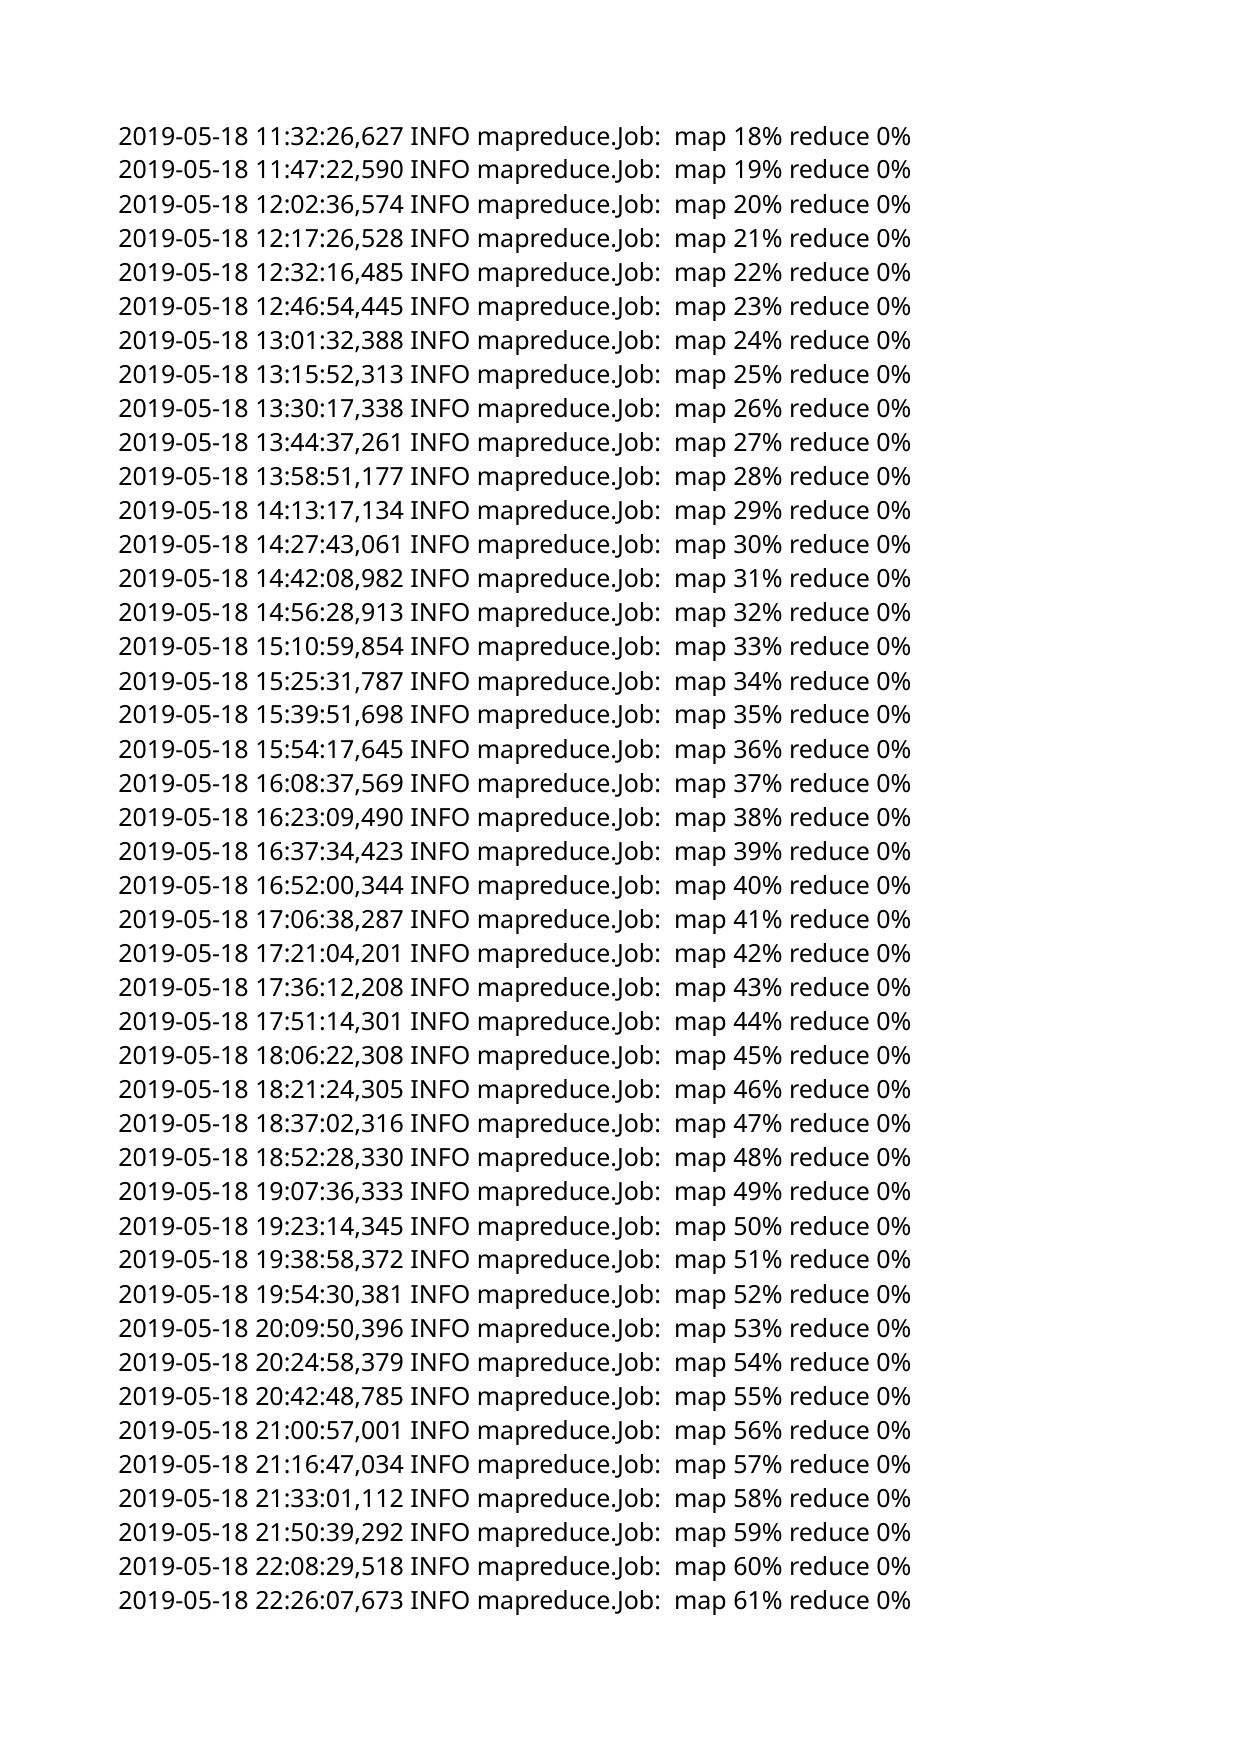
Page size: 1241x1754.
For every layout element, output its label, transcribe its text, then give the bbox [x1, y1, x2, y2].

text 2019-05-18 21:50:39,292 INFO mapreduce.Job: map 59% reduce 0% [118, 1515, 1122, 1549]
text 2019-05-18 16:37:34,423 INFO mapreduce.Job: map 39% reduce 0% [118, 833, 1122, 867]
text 2019-05-18 21:16:47,034 INFO mapreduce.Job: map 57% reduce 0% [118, 1447, 1122, 1481]
text 2019-05-18 13:44:37,261 INFO mapreduce.Job: map 27% reduce 0% [118, 425, 1122, 459]
text 2019-05-18 11:47:22,590 INFO mapreduce.Job: map 19% reduce 0% [118, 152, 1122, 186]
text 2019-05-18 22:08:29,518 INFO mapreduce.Job: map 60% reduce 0% [118, 1549, 1122, 1583]
text 2019-05-18 14:56:28,913 INFO mapreduce.Job: map 32% reduce 0% [118, 595, 1122, 629]
text 2019-05-18 19:38:58,372 INFO mapreduce.Job: map 51% reduce 0% [118, 1242, 1122, 1276]
text 2019-05-18 13:30:17,338 INFO mapreduce.Job: map 26% reduce 0% [118, 391, 1122, 425]
text 2019-05-18 14:42:08,982 INFO mapreduce.Job: map 31% reduce 0% [118, 561, 1122, 595]
text 2019-05-18 21:00:57,001 INFO mapreduce.Job: map 56% reduce 0% [118, 1412, 1122, 1447]
text 2019-05-18 19:54:30,381 INFO mapreduce.Job: map 52% reduce 0% [118, 1276, 1122, 1310]
text 2019-05-18 17:36:12,208 INFO mapreduce.Job: map 43% reduce 0% [118, 970, 1122, 1004]
text 2019-05-18 20:24:58,379 INFO mapreduce.Job: map 54% reduce 0% [118, 1344, 1122, 1378]
text 2019-05-18 11:32:26,627 INFO mapreduce.Job: map 18% reduce 0% [118, 118, 1122, 152]
text 2019-05-18 15:10:59,854 INFO mapreduce.Job: map 33% reduce 0% [118, 629, 1122, 663]
text 2019-05-18 17:06:38,287 INFO mapreduce.Job: map 41% reduce 0% [118, 902, 1122, 936]
text 2019-05-18 13:01:32,388 INFO mapreduce.Job: map 24% reduce 0% [118, 322, 1122, 357]
text 2019-05-18 12:17:26,528 INFO mapreduce.Job: map 21% reduce 0% [118, 220, 1122, 254]
text 2019-05-18 12:46:54,445 INFO mapreduce.Job: map 23% reduce 0% [118, 288, 1122, 322]
text 2019-05-18 20:09:50,396 INFO mapreduce.Job: map 53% reduce 0% [118, 1310, 1122, 1344]
text 2019-05-18 19:23:14,345 INFO mapreduce.Job: map 50% reduce 0% [118, 1208, 1122, 1242]
text 2019-05-18 18:06:22,308 INFO mapreduce.Job: map 45% reduce 0% [118, 1038, 1122, 1072]
text 2019-05-18 18:21:24,305 INFO mapreduce.Job: map 46% reduce 0% [118, 1072, 1122, 1106]
text 2019-05-18 17:51:14,301 INFO mapreduce.Job: map 44% reduce 0% [118, 1004, 1122, 1038]
text 2019-05-18 19:07:36,333 INFO mapreduce.Job: map 49% reduce 0% [118, 1174, 1122, 1208]
text 2019-05-18 14:27:43,061 INFO mapreduce.Job: map 30% reduce 0% [118, 527, 1122, 561]
text 2019-05-18 14:13:17,134 INFO mapreduce.Job: map 29% reduce 0% [118, 493, 1122, 527]
text 2019-05-18 18:52:28,330 INFO mapreduce.Job: map 48% reduce 0% [118, 1140, 1122, 1174]
text 2019-05-18 17:21:04,201 INFO mapreduce.Job: map 42% reduce 0% [118, 936, 1122, 970]
text 2019-05-18 15:25:31,787 INFO mapreduce.Job: map 34% reduce 0% [118, 663, 1122, 697]
text 2019-05-18 18:37:02,316 INFO mapreduce.Job: map 47% reduce 0% [118, 1106, 1122, 1140]
text 2019-05-18 13:15:52,313 INFO mapreduce.Job: map 25% reduce 0% [118, 357, 1122, 391]
text 2019-05-18 12:32:16,485 INFO mapreduce.Job: map 22% reduce 0% [118, 254, 1122, 288]
text 2019-05-18 16:08:37,569 INFO mapreduce.Job: map 37% reduce 0% [118, 765, 1122, 799]
text 2019-05-18 22:26:07,673 INFO mapreduce.Job: map 61% reduce 0% [118, 1583, 1122, 1617]
text 2019-05-18 15:39:51,698 INFO mapreduce.Job: map 35% reduce 0% [118, 697, 1122, 731]
text 2019-05-18 15:54:17,645 INFO mapreduce.Job: map 36% reduce 0% [118, 731, 1122, 765]
text 2019-05-18 21:33:01,112 INFO mapreduce.Job: map 58% reduce 0% [118, 1481, 1122, 1515]
text 2019-05-18 13:58:51,177 INFO mapreduce.Job: map 28% reduce 0% [118, 459, 1122, 493]
text 2019-05-18 16:23:09,490 INFO mapreduce.Job: map 38% reduce 0% [118, 799, 1122, 833]
text 2019-05-18 16:52:00,344 INFO mapreduce.Job: map 40% reduce 0% [118, 867, 1122, 902]
text 2019-05-18 20:42:48,785 INFO mapreduce.Job: map 55% reduce 0% [118, 1378, 1122, 1412]
text 2019-05-18 12:02:36,574 INFO mapreduce.Job: map 20% reduce 0% [118, 186, 1122, 220]
